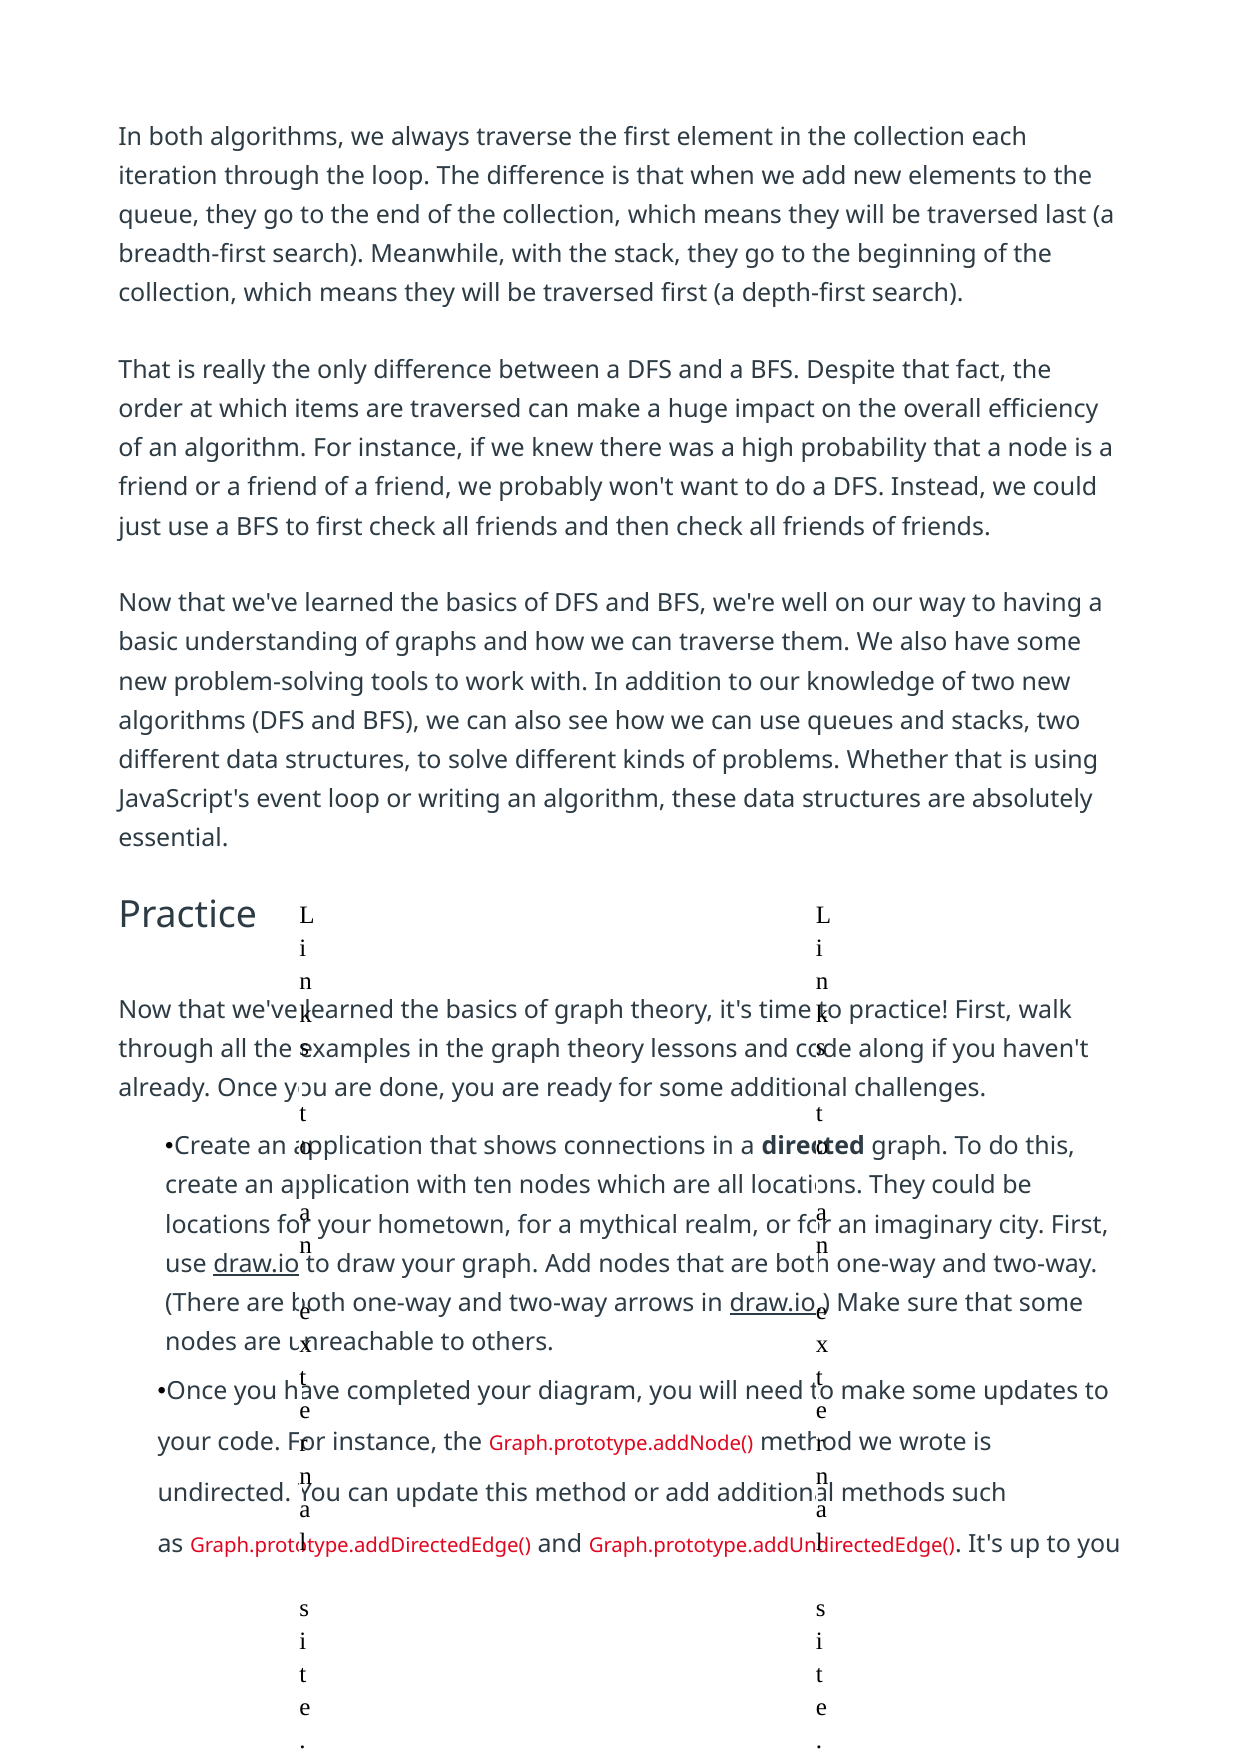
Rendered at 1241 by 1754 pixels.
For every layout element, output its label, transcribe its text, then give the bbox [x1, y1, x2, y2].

text Now that we've learned the basics of graph theory, it's time to practice! First, walk through all the examples in the graph theory lessons and code along if you haven't already. Once you are done, you are ready for some additional challenges. [302, 992, 816, 1104]
text Now that we've learned the basics of graph theory, it's time to practice! First, walk through all the examples in the graph theory lessons and code along if you haven't already. Once you are done, you are ready for some additional challenges. [118, 992, 299, 1104]
text Now that we've learned the basics of graph theory, it's time to practice! First, walk through all the examples in the graph theory lessons and code along if you haven't already. Once you are done, you are ready for some additional challenges. [818, 992, 1122, 1104]
text Now that we've learned the basics of DFS and BFS, we're well on our way to having a basic understanding of graphs and how we can traverse them. We also have some new problem-solving tools to work with. In addition to our knowledge of two new algorithms (DFS and BFS), we can also see how we can use queues and stacks, two different data structures, to solve different kinds of problems. Whether that is using JavaScript's event loop or writing an algorithm, these data structures are absolutely essential. [118, 585, 1122, 854]
list Create an application that shows connections in a directed graph. To do this, create an application with ten nodes which are all locations. They could be locations for your hometown, for a mythical realm, or for an imaginary city. First, use draw.io to draw your graph. Add nodes that are both one-way and two-way. (There are both one-way and two-way arrows in draw.io.) Make sure that some nodes are unreachable to others. [126, 1128, 299, 1358]
subtitle Practice [118, 887, 1122, 938]
text That is really the only difference between a DFS and a BFS. Despite that fact, the order at which items are traversed can make a huge impact on the overall efficiency of an algorithm. For instance, if we knew there was a high probability that a node is a friend or a friend of a friend, we probably won't want to do a DFS. Instead, we could just use a BFS to first check all friends and then check all friends of friends. [118, 351, 1122, 542]
list Once you have completed your diagram, you will need to make some updates to your code. For instance, the Graph.prototype.addNode() method we wrote is undirected. You can update this method or add additional methods such as Graph.prototype.addDirectedEdge() and Graph.prototype.addUndirectedEdge(). It's up to you to determine how you want to implement a directed graph application. Just make sure to use TDD. [818, 1372, 1122, 1559]
text In both algorithms, we always traverse the first element in the collection each iteration through the loop. The difference is that when we add new elements to the queue, they go to the end of the collection, which means they will be traversed last (a breadth-first search). Meanwhile, with the stack, they go to the beginning of the collection, which means they will be traversed first (a depth-first search). [118, 118, 1122, 309]
list Create an application that shows connections in a directed graph. To do this, create an application with ten nodes which are all locations. They could be locations for your hometown, for a mythical realm, or for an imaginary city. First, use draw.io to draw your graph. Add nodes that are both one-way and two-way. (There are both one-way and two-way arrows in draw.io.) Make sure that some nodes are unreachable to others. [302, 1128, 816, 1358]
list Once you have completed your diagram, you will need to make some updates to your code. For instance, the Graph.prototype.addNode() method we wrote is undirected. You can update this method or add additional methods such as Graph.prototype.addDirectedEdge() and Graph.prototype.addUndirectedEdge(). It's up to you to determine how you want to implement a directed graph application. Just make sure to use TDD. [118, 1372, 299, 1559]
list Create an application that shows connections in a directed graph. To do this, create an application with ten nodes which are all locations. They could be locations for your hometown, for a mythical realm, or for an imaginary city. First, use draw.io to draw your graph. Add nodes that are both one-way and two-way. (There are both one-way and two-way arrows in draw.io.) Make sure that some nodes are unreachable to others. [818, 1128, 1122, 1358]
list Once you have completed your diagram, you will need to make some updates to your code. For instance, the Graph.prototype.addNode() method we wrote is undirected. You can update this method or add additional methods such as Graph.prototype.addDirectedEdge() and Graph.prototype.addUndirectedEdge(). It's up to you to determine how you want to implement a directed graph application. Just make sure to use TDD. [302, 1372, 816, 1559]
